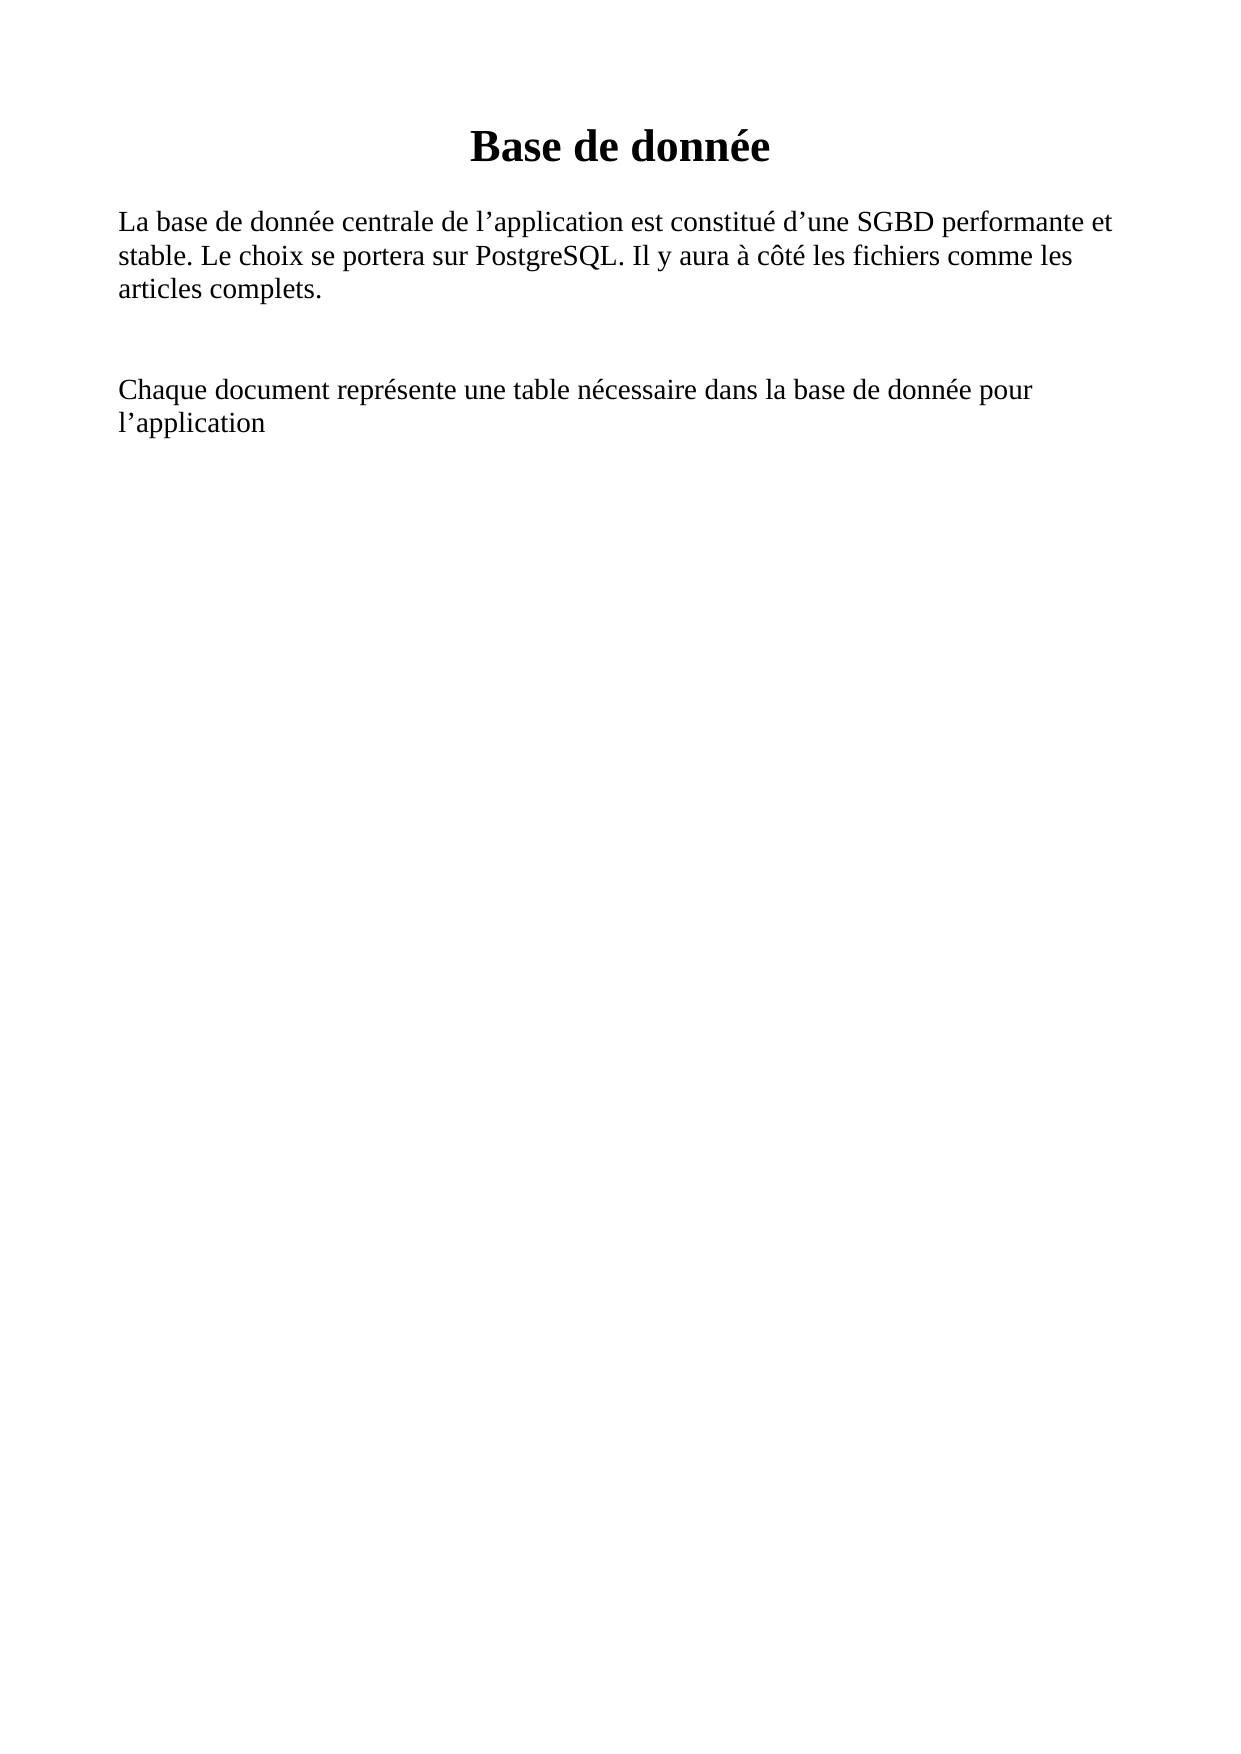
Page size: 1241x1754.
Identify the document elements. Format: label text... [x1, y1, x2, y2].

text Base de donnée [118, 118, 1122, 171]
text La base de donnée centrale de l’application est constitué d’une SGBD performante et stable. Le choix se portera sur PostgreSQL. Il y aura à côté les fichiers comme les articles complets. [118, 204, 1122, 305]
text Chaque document représente une table nécessaire dans la base de donnée pour l’application [118, 372, 1122, 439]
